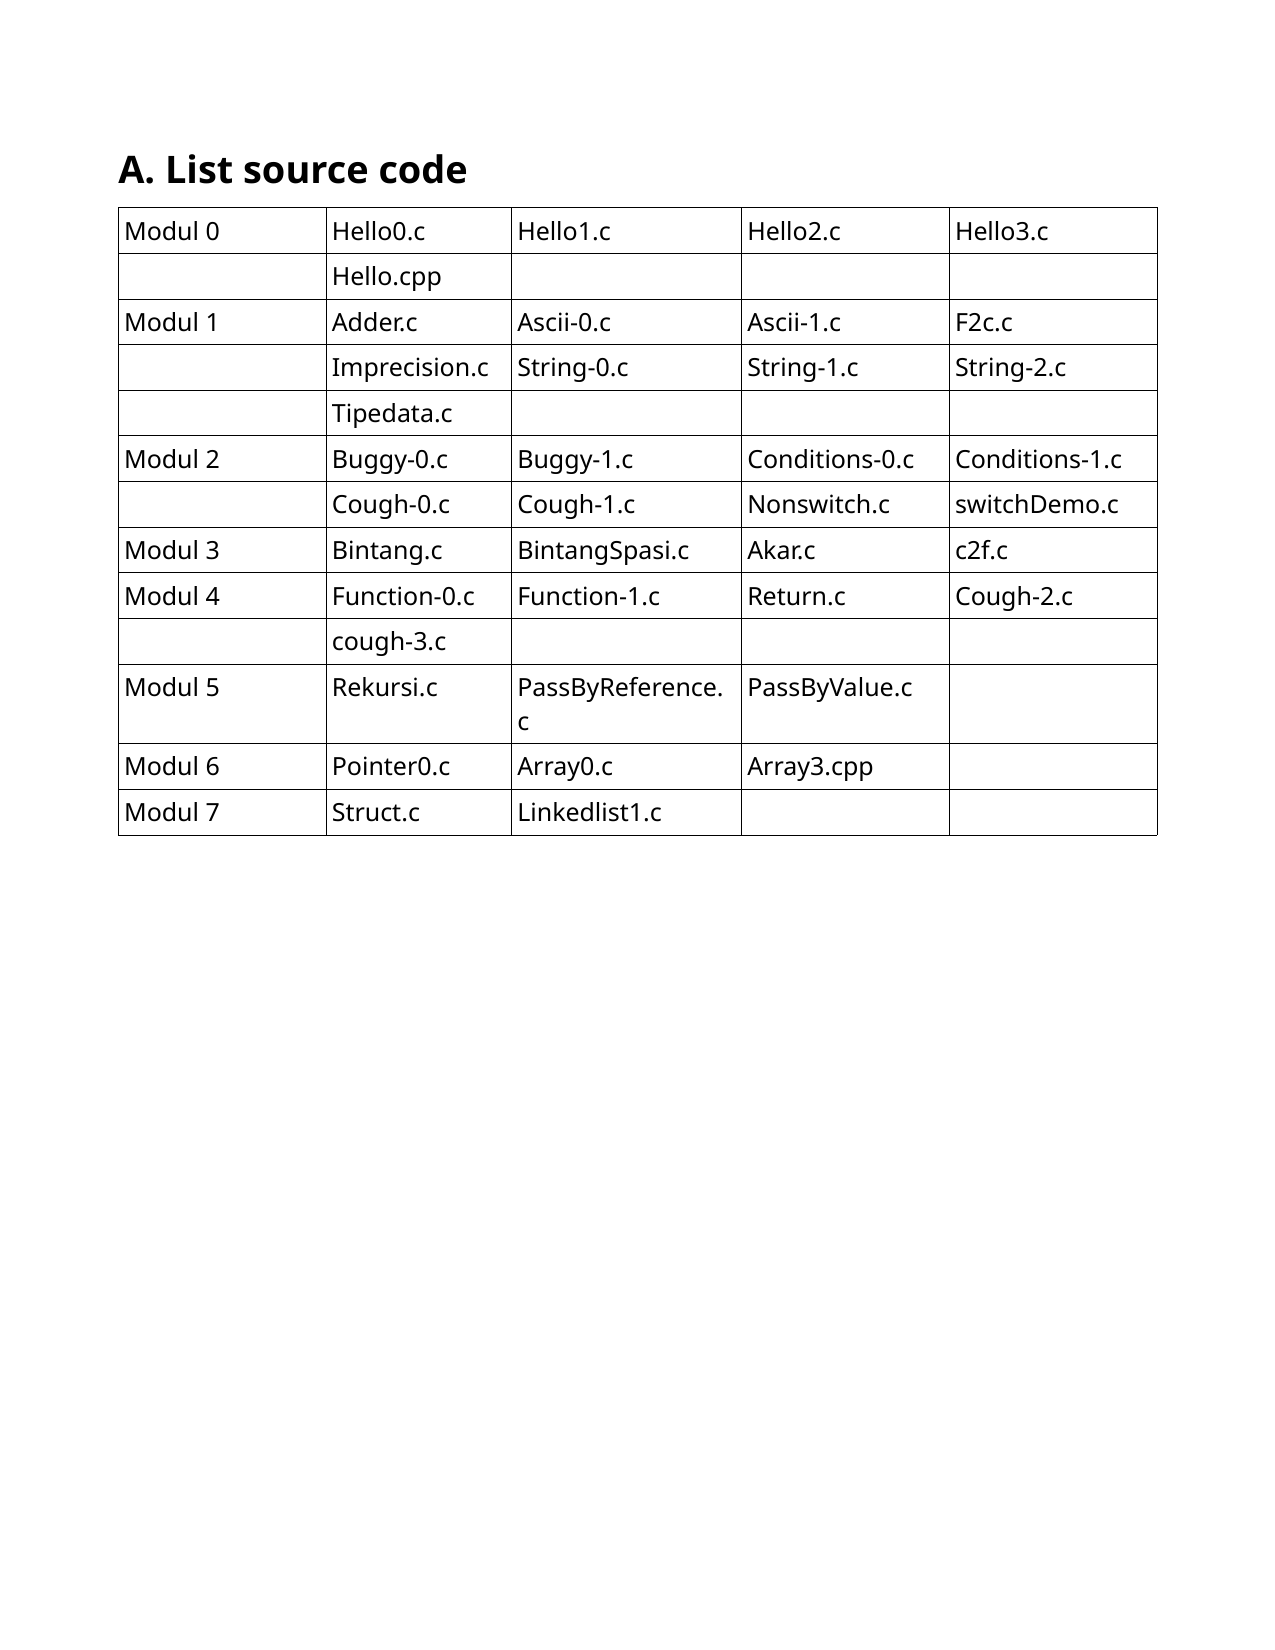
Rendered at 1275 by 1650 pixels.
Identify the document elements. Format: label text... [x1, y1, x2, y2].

table_cell Ascii-0.c [512, 300, 741, 344]
table_cell Function-1.c [512, 573, 741, 618]
table_cell PassByReference.c [512, 665, 741, 743]
table_cell [950, 254, 1157, 298]
table_header Modul 0 [119, 208, 326, 253]
table_cell Pointer0.c [327, 744, 511, 789]
table_cell Conditions-1.c [950, 436, 1157, 481]
table_cell Conditions-0.c [742, 436, 949, 481]
table_header Hello0.c [327, 208, 511, 253]
table_cell switchDemo.c [950, 482, 1157, 527]
table_cell Akar.c [742, 528, 949, 572]
table_cell Ascii-1.c [742, 300, 949, 344]
table_cell Modul 6 [119, 744, 326, 789]
table_cell Modul 1 [119, 300, 326, 344]
table_cell c2f.c [950, 528, 1157, 572]
table_cell Nonswitch.c [742, 482, 949, 527]
table_cell Hello.cpp [327, 254, 511, 298]
table_cell Tipedata.c [327, 391, 511, 435]
table_cell Array0.c [512, 744, 741, 789]
table_cell [119, 345, 326, 390]
table_cell String-0.c [512, 345, 741, 390]
table_cell [512, 619, 741, 663]
table_cell [950, 619, 1157, 663]
table_cell cough-3.c [327, 619, 511, 663]
table_cell Adder.c [327, 300, 511, 344]
table_header Hello2.c [742, 208, 949, 253]
table_cell String-2.c [950, 345, 1157, 390]
table_cell [119, 254, 326, 298]
table_cell Buggy-1.c [512, 436, 741, 481]
table_cell Modul 7 [119, 790, 326, 834]
table_header Hello3.c [950, 208, 1157, 253]
table_cell [950, 790, 1157, 834]
table_cell [512, 391, 741, 435]
table_cell Struct.c [327, 790, 511, 834]
table_cell [742, 391, 949, 435]
table_cell Rekursi.c [327, 665, 511, 743]
table_cell Cough-0.c [327, 482, 511, 527]
table_cell Return.c [742, 573, 949, 618]
table_cell [742, 254, 949, 298]
table_cell BintangSpasi.c [512, 528, 741, 572]
subtitle A. List source code [118, 143, 1157, 195]
table_cell [119, 391, 326, 435]
table_header Hello1.c [512, 208, 741, 253]
table_cell [742, 790, 949, 834]
table_cell F2c.c [950, 300, 1157, 344]
table_cell PassByValue.c [742, 665, 949, 743]
table_cell Modul 4 [119, 573, 326, 618]
table_cell Modul 2 [119, 436, 326, 481]
table_cell Cough-2.c [950, 573, 1157, 618]
table_cell [119, 482, 326, 527]
table_cell Cough-1.c [512, 482, 741, 527]
table_cell Array3.cpp [742, 744, 949, 789]
table_cell [119, 619, 326, 663]
table_cell [512, 254, 741, 298]
table_cell Bintang.c [327, 528, 511, 572]
table_cell Buggy-0.c [327, 436, 511, 481]
table_cell [950, 391, 1157, 435]
table_cell Imprecision.c [327, 345, 511, 390]
table_cell [950, 744, 1157, 789]
table_cell [950, 665, 1157, 743]
table_cell [742, 619, 949, 663]
table_cell Function-0.c [327, 573, 511, 618]
table_cell Linkedlist1.c [512, 790, 741, 834]
table_cell Modul 5 [119, 665, 326, 743]
table_cell Modul 3 [119, 528, 326, 572]
table_cell String-1.c [742, 345, 949, 390]
